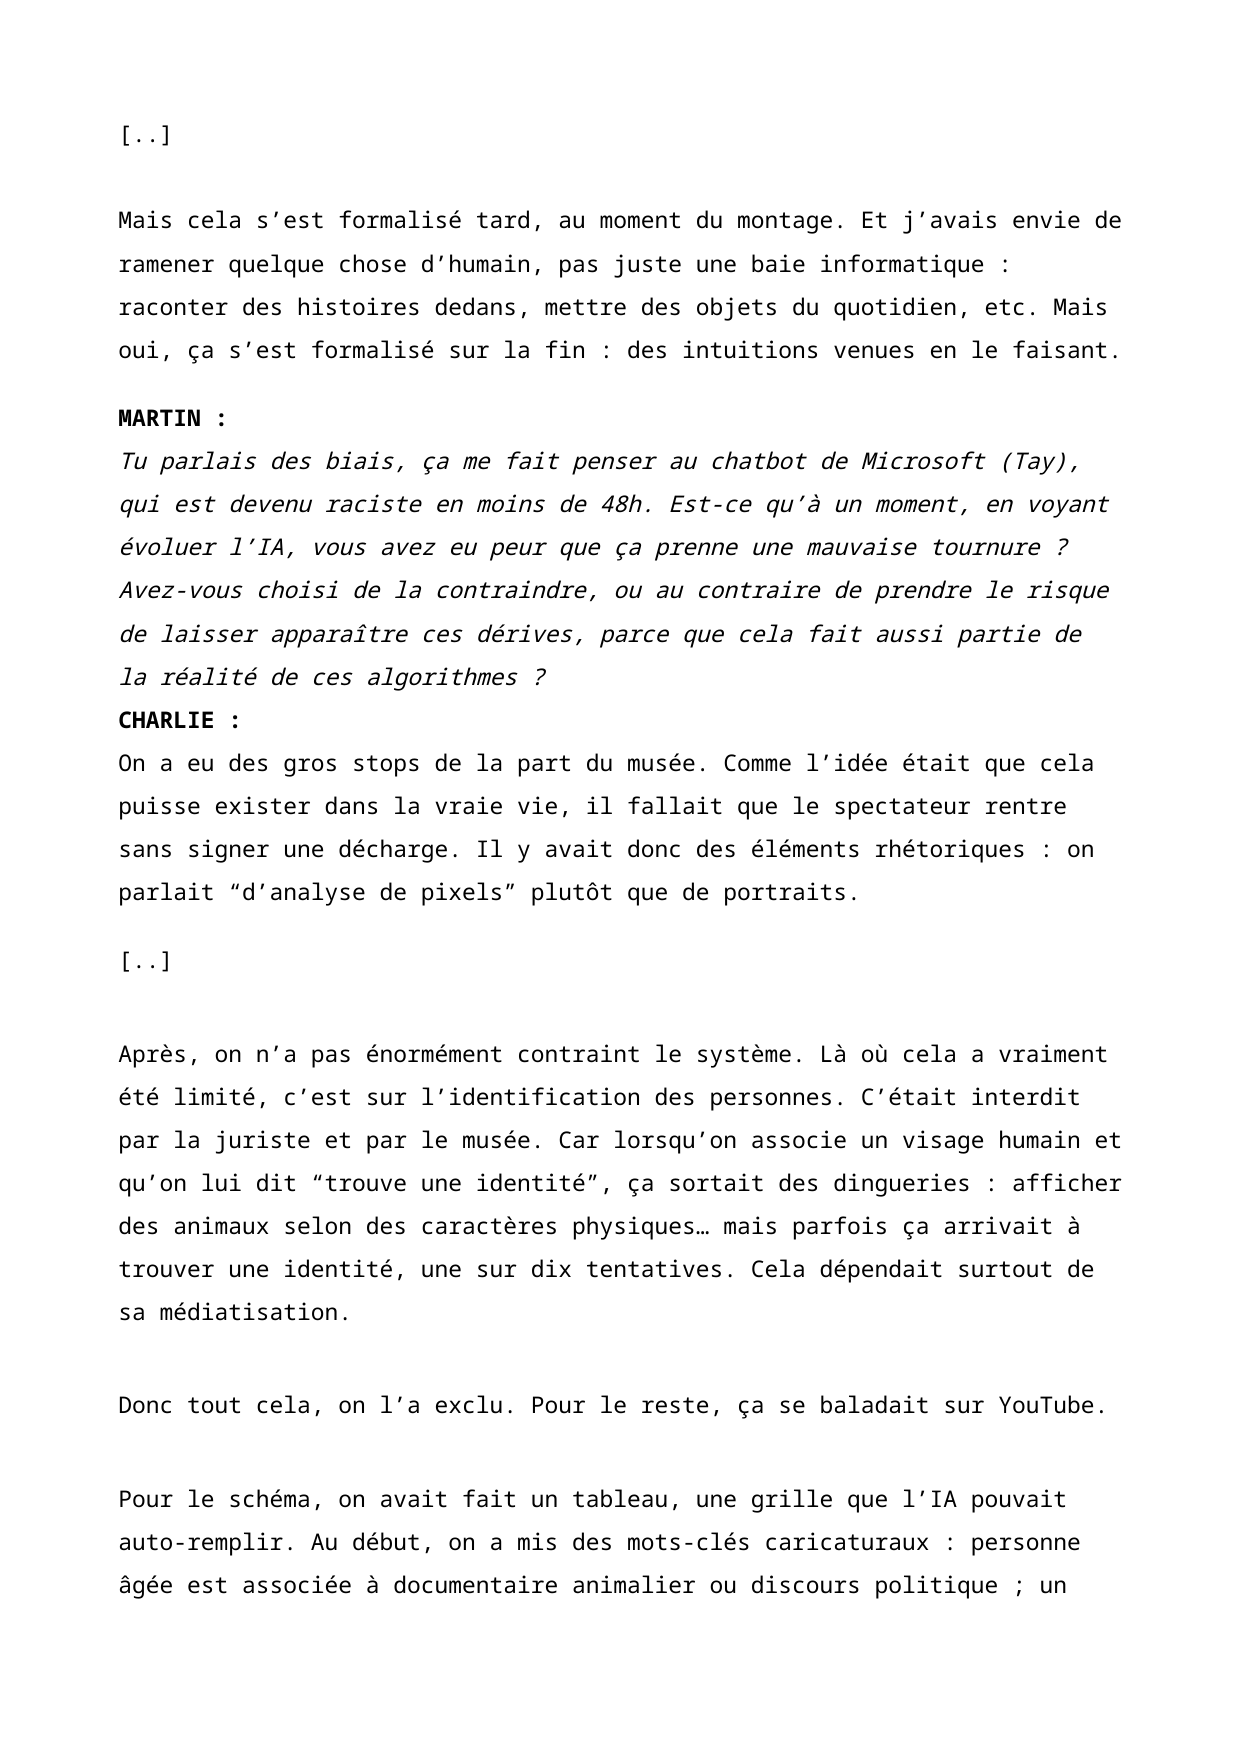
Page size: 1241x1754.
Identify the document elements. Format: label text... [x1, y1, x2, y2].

text Pour le schéma, on avait fait un tableau, une grille que l’IA pouvait auto-remplir. Au début, on a mis des mots-clés caricaturaux : personne âgée est associée à documentaire animalier ou discours politique ; un [118, 1482, 1122, 1600]
text [..] [118, 944, 1122, 976]
text [..] Mais cela s’est formalisé tard, au moment du montage. Et j’avais envie de ramener quelque chose d’humain, pas juste une baie informatique : raconter des histoires dedans, mettre des objets du quotidien, etc. Mais oui, ça s’est formalisé sur la fin : des intuitions venues en le faisant. [118, 118, 1122, 365]
text CHARLIE : On a eu des gros stops de la part du musée. Comme l’idée était que cela puisse exister dans la vraie vie, il fallait que le spectateur rentre sans signer une décharge. Il y avait donc des éléments rhétoriques : on parlait “d’analyse de pixels” plutôt que de portraits. [118, 704, 1122, 907]
text Donc tout cela, on l’a exclu. Pour le reste, ça se baladait sur YouTube. [118, 1389, 1122, 1421]
text Après, on n’a pas énormément contraint le système. Là où cela a vraiment été limité, c’est sur l’identification des personnes. C’était interdit par la juriste et par le musée. Car lorsqu’on associe un visage humain et qu’on lui dit “trouve une identité”, ça sortait des dingueries : afficher des animaux selon des caractères physiques… mais parfois ça arrivait à trouver une identité, une sur dix tentatives. Cela dépendait surtout de sa médiatisation. [118, 1037, 1122, 1327]
text MARTIN : Tu parlais des biais, ça me fait penser au chatbot de Microsoft (Tay), qui est devenu raciste en moins de 48h. Est-ce qu’à un moment, en voyant évoluer l’IA, vous avez eu peur que ça prenne une mauvaise tournure ? Avez-vous choisi de la contraindre, ou au contraire de prendre le risque de laisser apparaître ces dérives, parce que cela fait aussi partie de la réalité de ces algorithmes ? [118, 402, 1122, 692]
